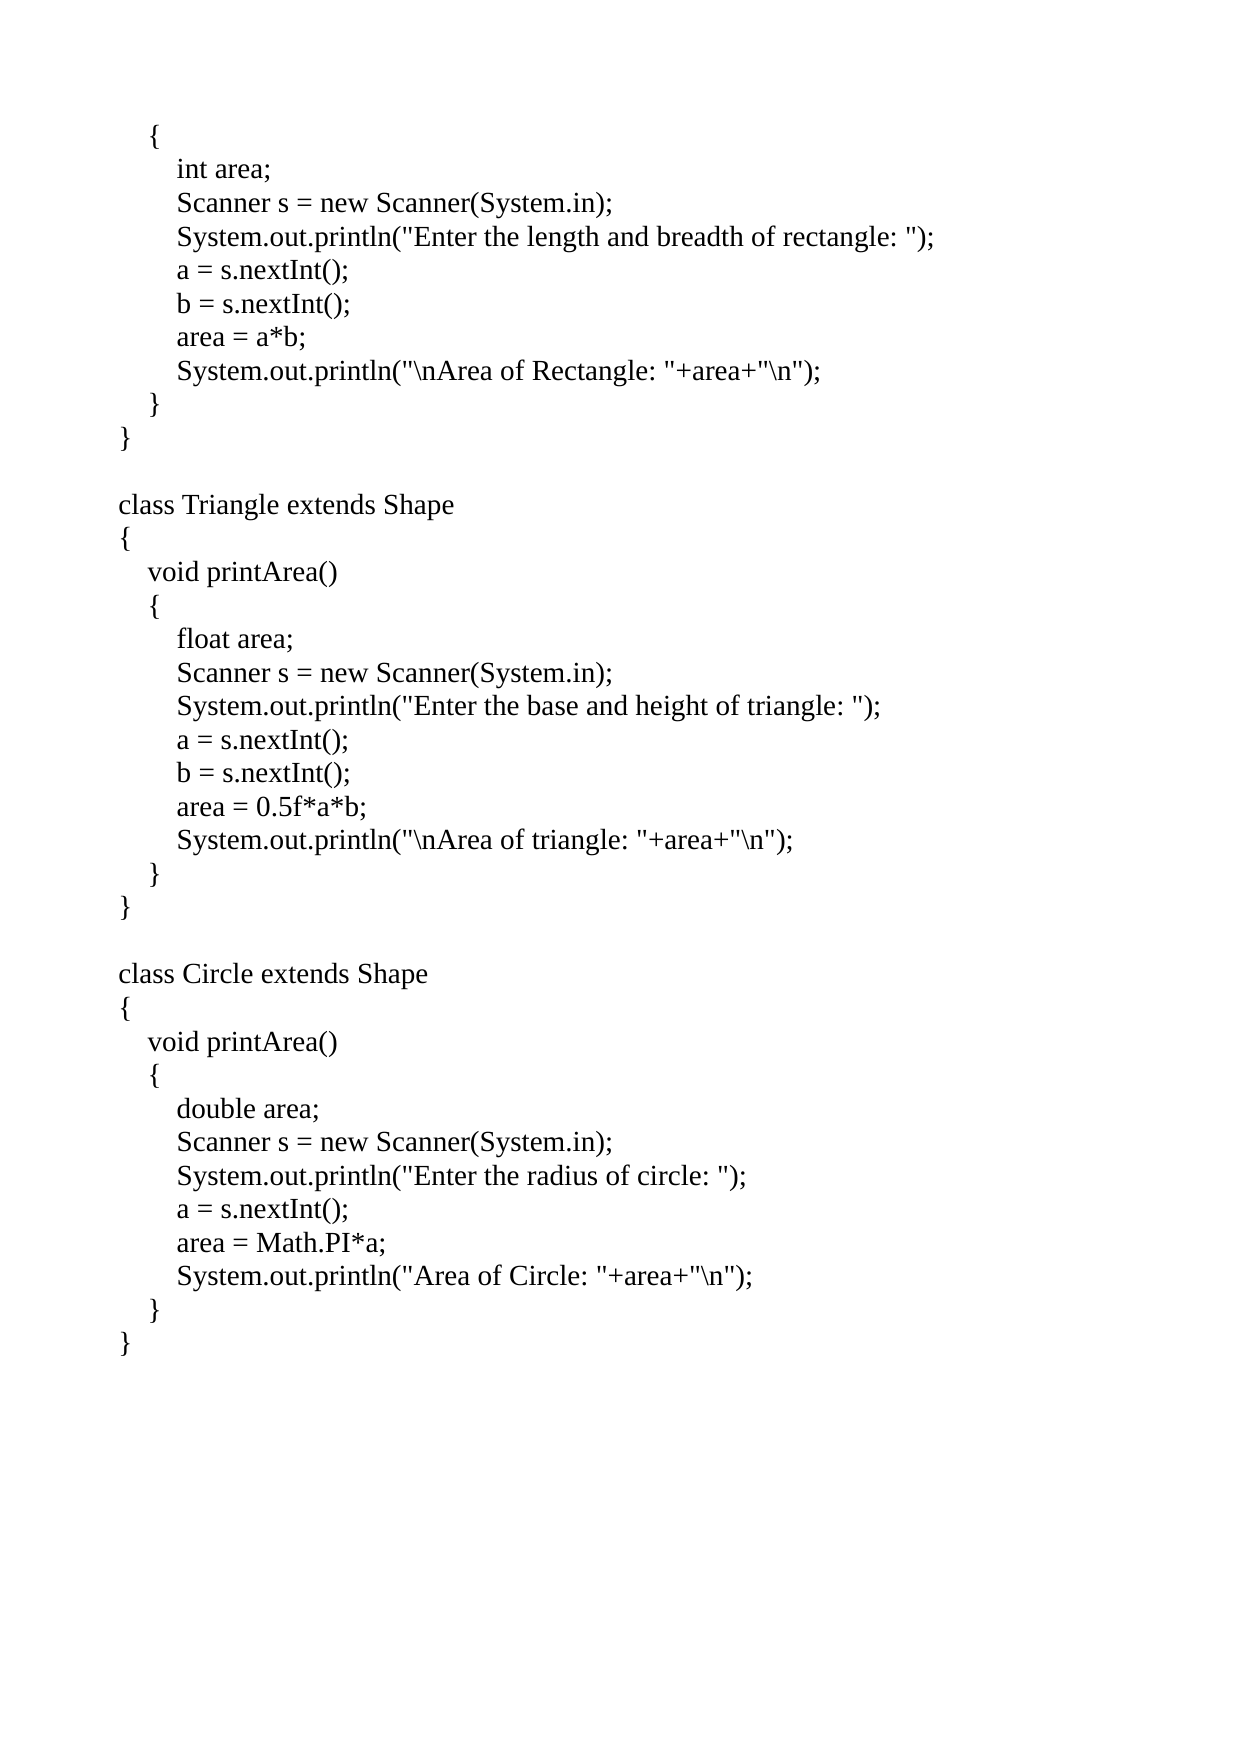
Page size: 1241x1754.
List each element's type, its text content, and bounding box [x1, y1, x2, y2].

text int area; [118, 152, 1122, 185]
text class Triangle extends Shape [118, 487, 1122, 521]
text System.out.println("Enter the length and breadth of rectangle: "); [118, 219, 1122, 252]
text a = s.nextInt(); [118, 252, 1122, 286]
text } [118, 1292, 1122, 1326]
text { [118, 1057, 1122, 1091]
text } [118, 1326, 1122, 1359]
text System.out.println("\nArea of Rectangle: "+area+"\n"); [118, 353, 1122, 386]
text Scanner s = new Scanner(System.in); [118, 185, 1122, 219]
text System.out.println("Enter the base and height of triangle: "); [118, 688, 1122, 722]
text System.out.println("Area of Circle: "+area+"\n"); [118, 1258, 1122, 1292]
text { [118, 521, 1122, 554]
text } [118, 889, 1122, 923]
text void printArea() [118, 1024, 1122, 1057]
text a = s.nextInt(); [118, 722, 1122, 755]
text a = s.nextInt(); [118, 1191, 1122, 1225]
text class Circle extends Shape [118, 957, 1122, 990]
text } [118, 386, 1122, 420]
text { [118, 990, 1122, 1024]
text Scanner s = new Scanner(System.in); [118, 655, 1122, 688]
text area = Math.PI*a; [118, 1225, 1122, 1258]
text { [118, 118, 1122, 152]
text { [118, 588, 1122, 621]
text b = s.nextInt(); [118, 286, 1122, 319]
text void printArea() [118, 554, 1122, 588]
text float area; [118, 621, 1122, 655]
text } [118, 420, 1122, 453]
text Scanner s = new Scanner(System.in); [118, 1124, 1122, 1158]
text System.out.println("Enter the radius of circle: "); [118, 1158, 1122, 1191]
text System.out.println("\nArea of triangle: "+area+"\n"); [118, 822, 1122, 856]
text } [118, 856, 1122, 889]
text area = 0.5f*a*b; [118, 789, 1122, 822]
text b = s.nextInt(); [118, 755, 1122, 789]
text area = a*b; [118, 319, 1122, 353]
text double area; [118, 1091, 1122, 1124]
